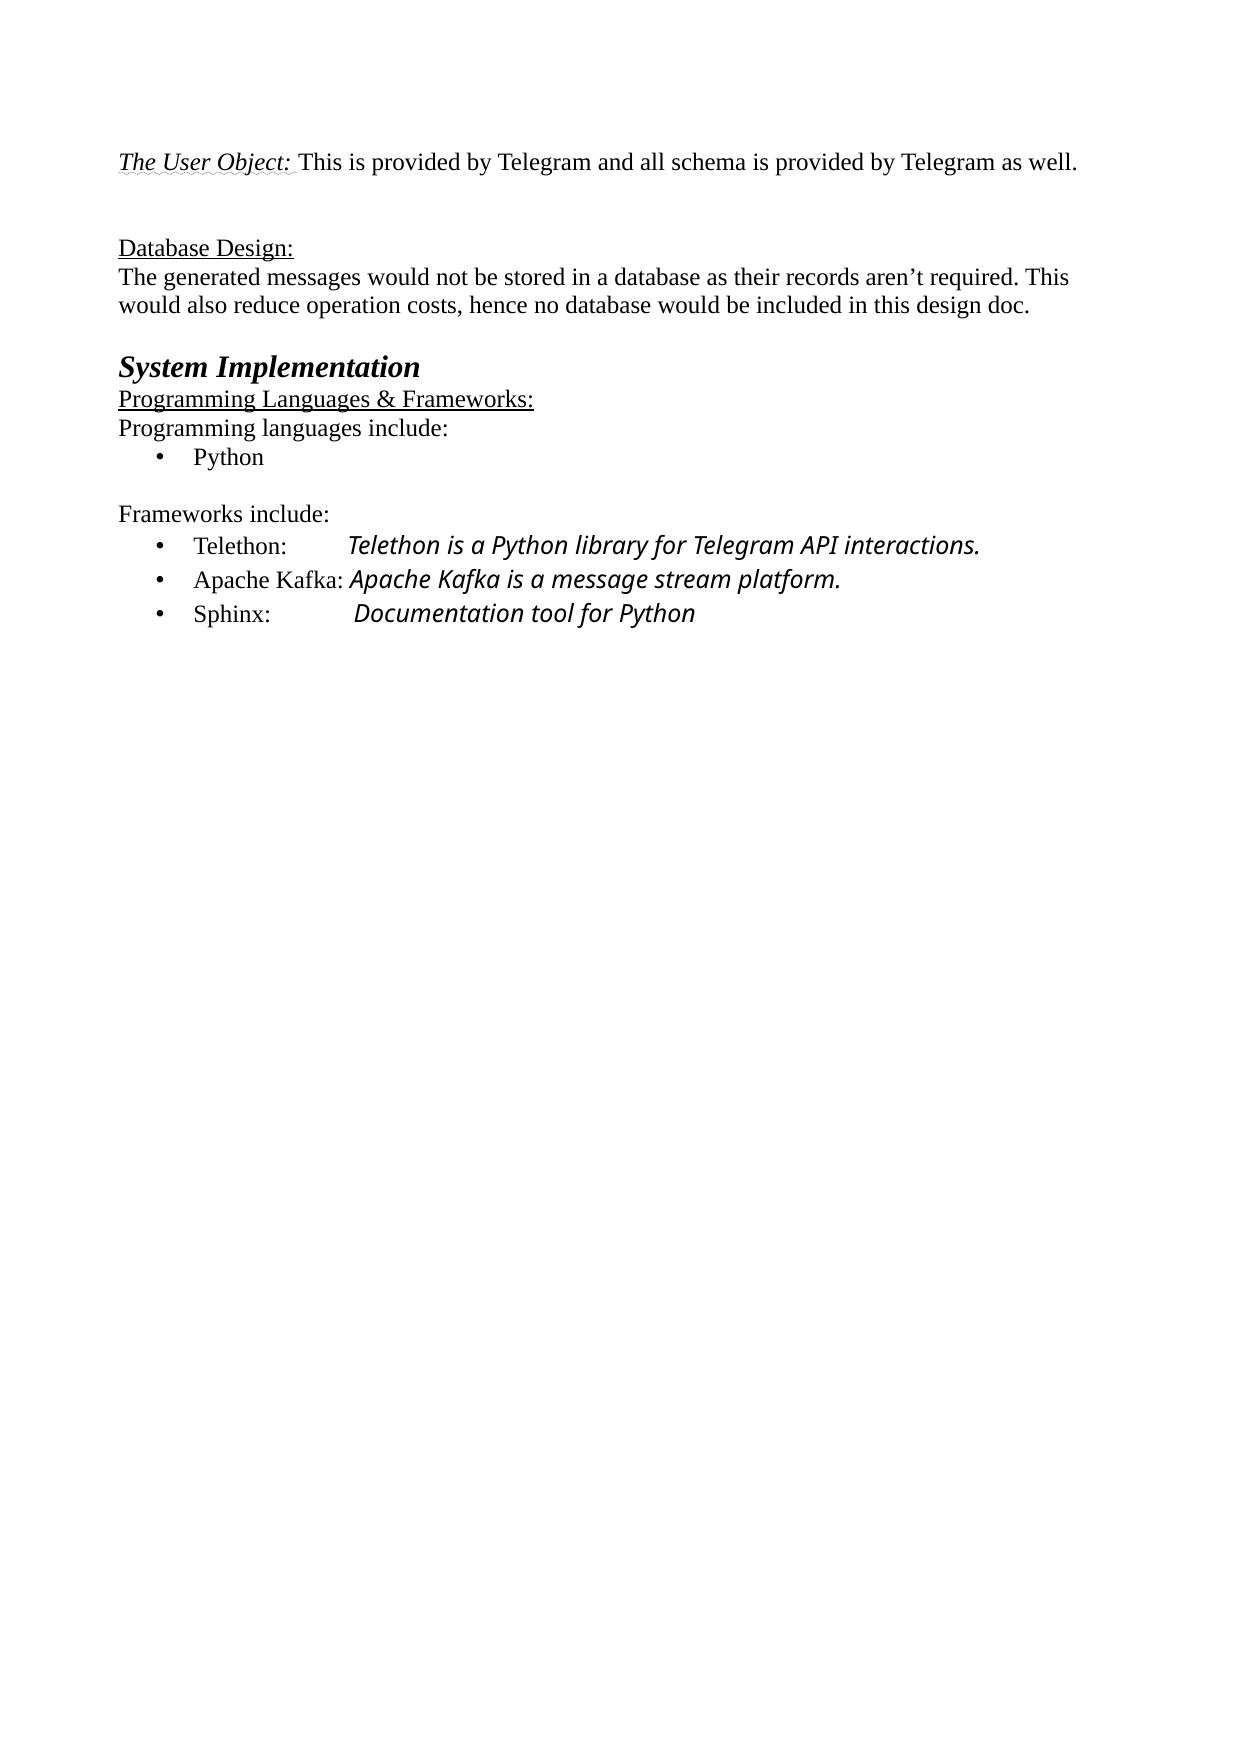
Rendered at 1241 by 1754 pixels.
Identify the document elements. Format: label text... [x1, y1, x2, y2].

list Apache Kafka: Apache Kafka is a message stream platform. [156, 562, 1122, 596]
text Frameworks include: [118, 499, 1122, 528]
text The User Object: This is provided by Telegram and all schema is provided by Telegram as well. [118, 147, 1122, 176]
text System Implementation [118, 348, 1122, 384]
list Sphinx: Documentation tool for Python [156, 596, 1122, 630]
text Database Design: [118, 176, 1122, 262]
text The generated messages would not be stored in a database as their records aren’t required. This would also reduce operation costs, hence no database would be included in this design doc. [118, 262, 1122, 319]
text Programming Languages & Frameworks: [118, 384, 1122, 413]
list Telethon: Telethon is a Python library for Telegram API interactions. [156, 528, 1122, 562]
list Python [156, 442, 1122, 470]
text Programming languages include: [118, 413, 1122, 442]
